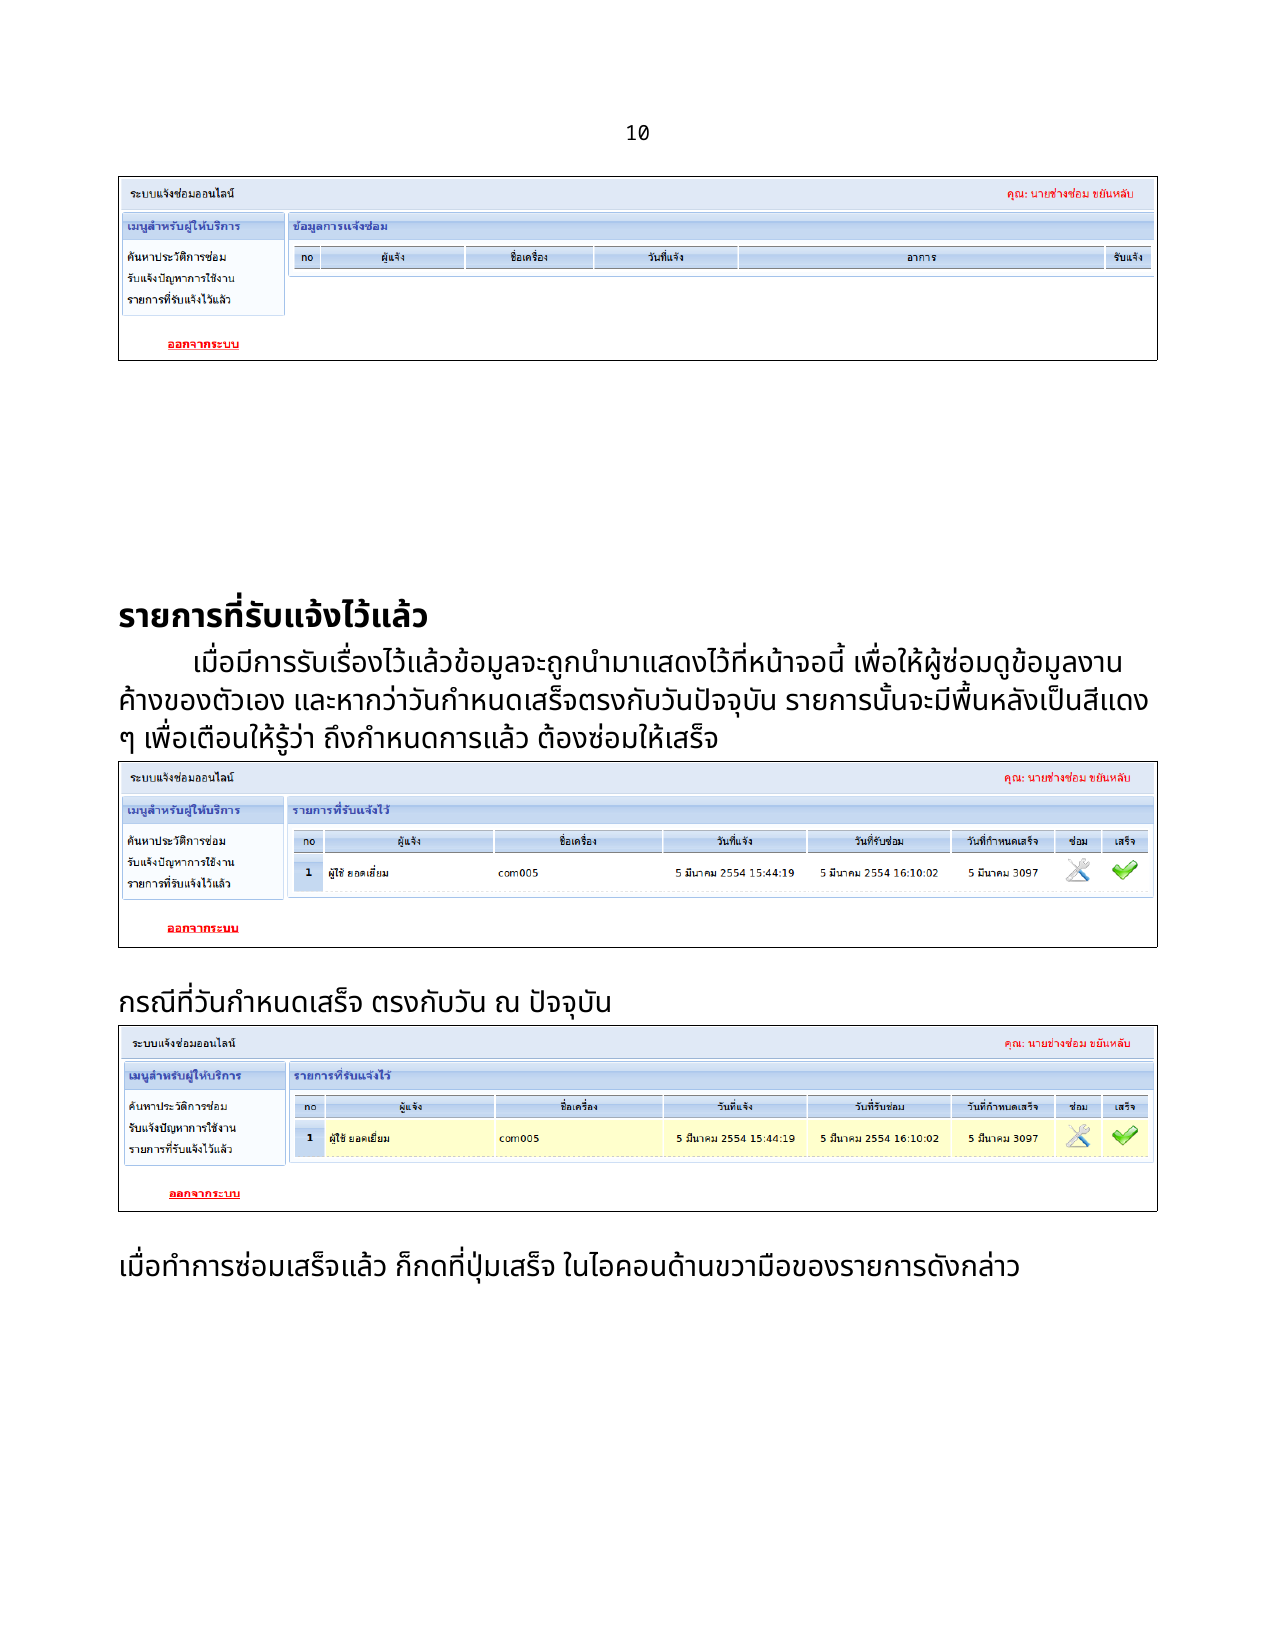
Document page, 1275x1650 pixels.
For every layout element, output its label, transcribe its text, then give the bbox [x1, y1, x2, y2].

text เมื่อทำการซ่อมเสร็จแล้ว ก็กดที่ปุ่มเสร็จ ในไอคอนด้านขวามือของรายการดังกล่าว [118, 1251, 1157, 1289]
text เมื่อมีการรับเรื่องไว้แล้วข้อมูลจะถูกนำมาแสดงไว้ที่หน้าจอนี้ เพื่อให้ผู้ซ่อมดูข้อมูลงานค้างของตัวเอง และหากว่าวันกำหนดเสร็จตรงกับวันปัจจุบัน รายการนั้นจะมีพื้นหลังเป็นสีแดง ๆ เพื่อเตือนให้รู้ว่า ถึงกำหนดการแล้ว ต้องซ่อมให้เสร็จ [118, 641, 1157, 761]
picture [121, 179, 1154, 357]
picture [121, 1027, 1154, 1208]
text รายการที่รับแจ้งไว้แล้ว [118, 598, 1157, 641]
picture [121, 763, 1154, 944]
text กรณีที่วันกำหนดเสร็จ ตรงกับวัน ณ ปัจจุบัน [118, 987, 1157, 1025]
